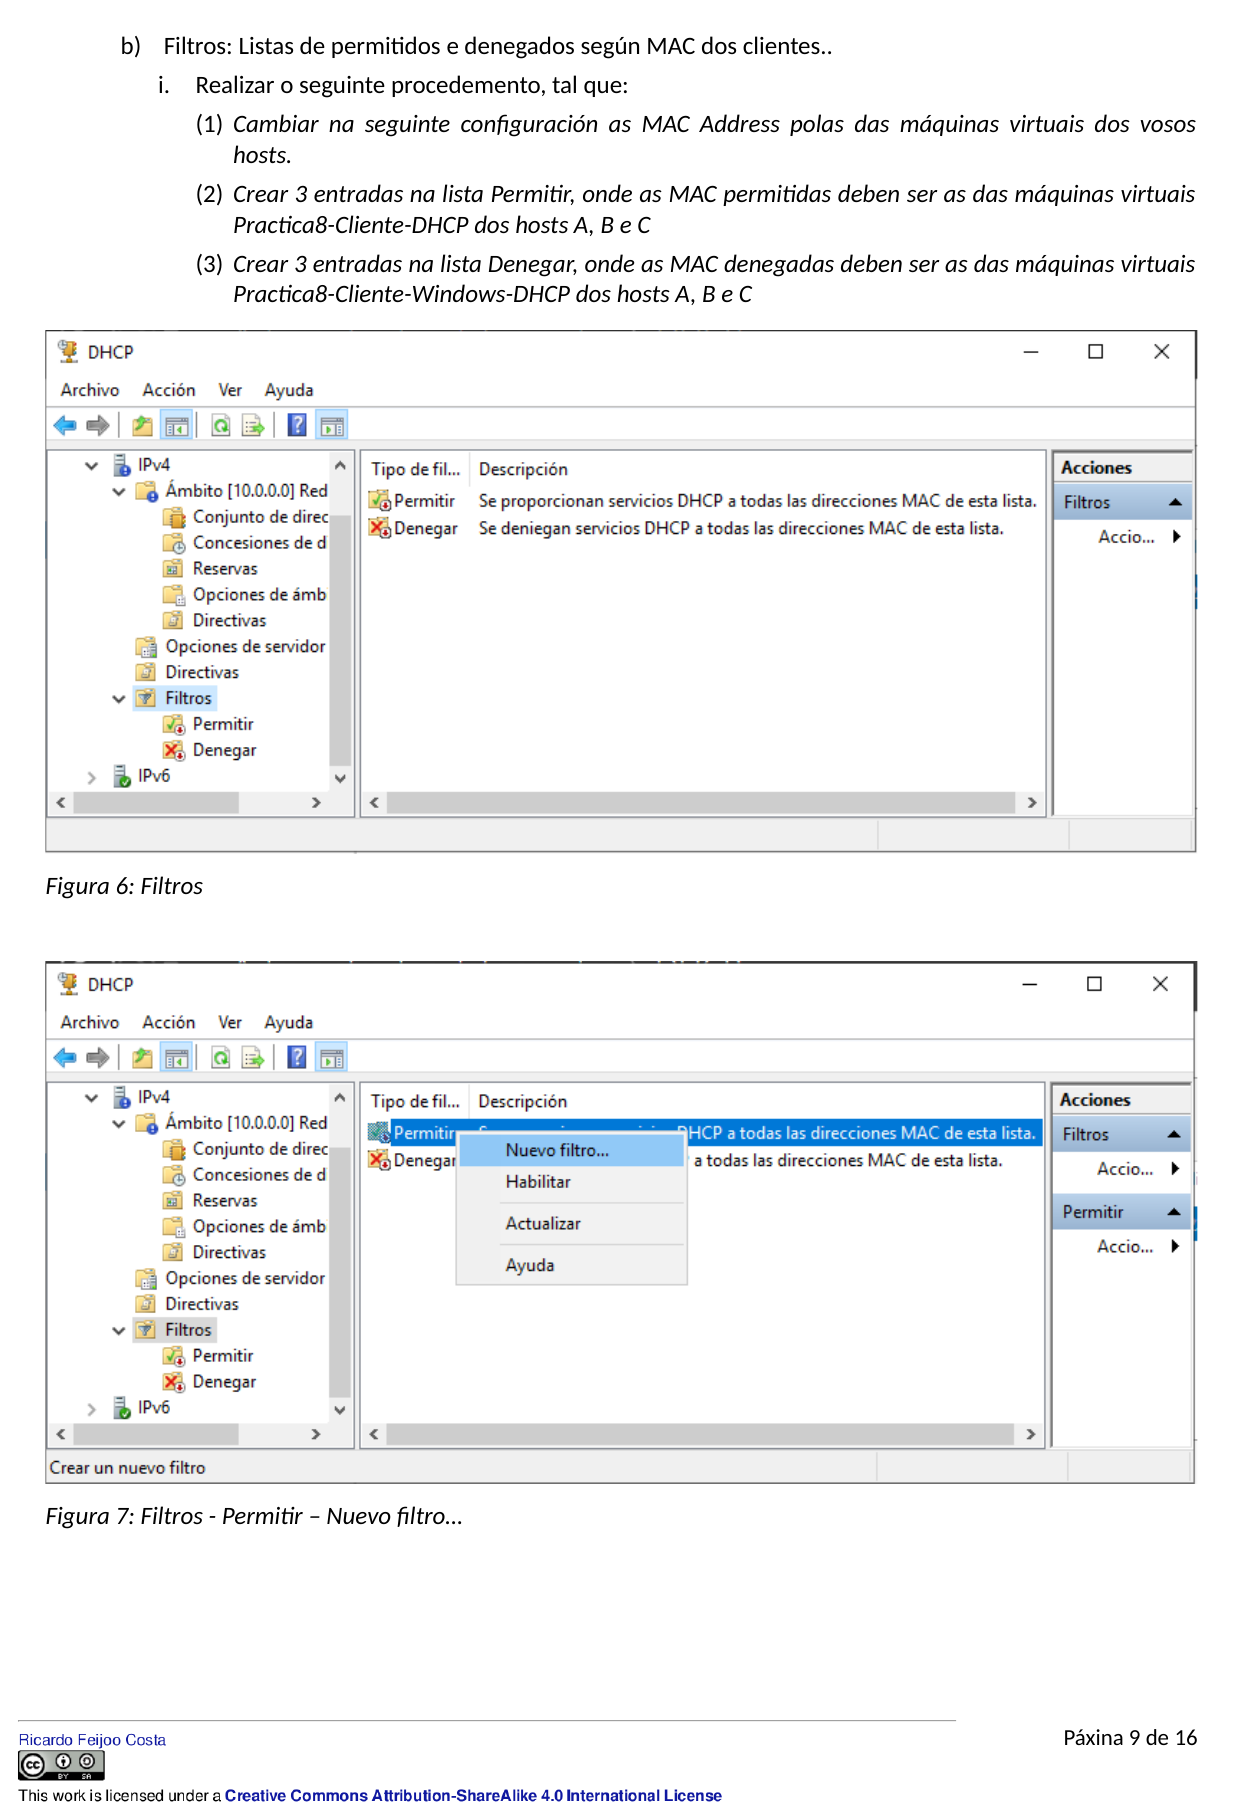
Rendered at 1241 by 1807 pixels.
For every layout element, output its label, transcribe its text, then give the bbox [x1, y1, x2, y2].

picture [8, 1715, 957, 1806]
picture [45, 961, 1198, 1484]
list Crear 3 entradas na lista Permitir, onde as MAC permitidas deben ser as das máquinas virtuais Practica8-Cliente-DHCP dos hosts A, B e C [195, 178, 1197, 239]
text Figura 6: Filtros [45, 854, 1197, 901]
list Filtros: Listas de permitidos e denegados según MAC dos clientes.. [120, 30, 1197, 60]
picture [45, 330, 1198, 854]
list Cambiar na seguinte configuración as MAC Address polas das máquinas virtuais dos vosos hosts. [195, 108, 1197, 169]
list Crear 3 entradas na lista Denegar, onde as MAC denegadas deben ser as das máquinas virtuais Practica8-Cliente-Windows-DHCP dos hosts A, B e C [195, 248, 1197, 309]
list Realizar o seguinte procedemento, tal que: [158, 69, 1197, 100]
text Figura 7: Filtros - Permitir – Nuevo filtro… [45, 1484, 1197, 1531]
